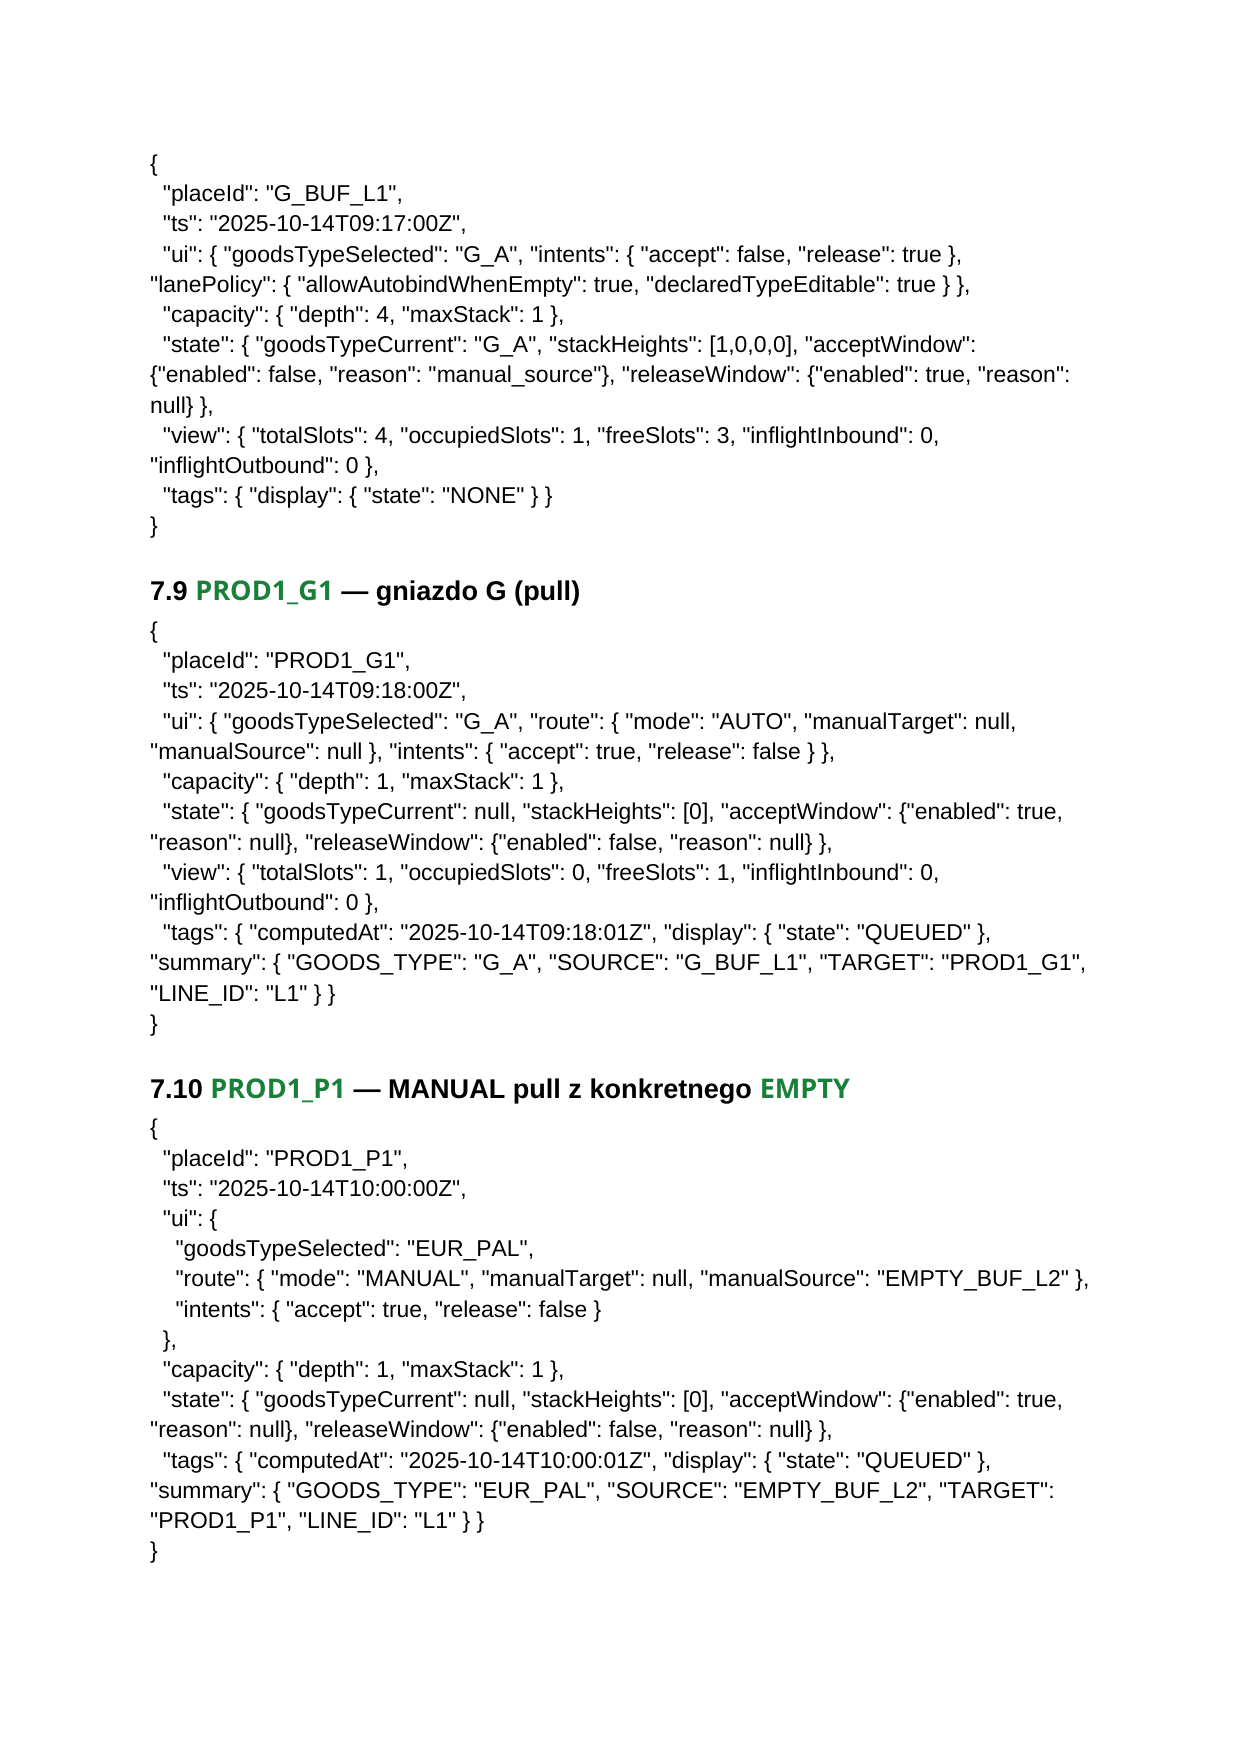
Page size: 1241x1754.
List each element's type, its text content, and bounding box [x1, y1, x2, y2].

text "view": { "totalSlots": 4, "occupiedSlots": 1, "freeSlots": 3, "inflightInbound": 0, "inflightOutbound": 0 }, [150, 422, 1090, 478]
text "capacity": { "depth": 1, "maxStack": 1 }, [150, 768, 1090, 794]
text "placeId": "PROD1_G1", [150, 647, 1090, 674]
text "route": { "mode": "MANUAL", "manualTarget": null, "manualSource": "EMPTY_BUF_L2" }, [150, 1265, 1090, 1292]
text } [150, 1010, 1090, 1036]
text "placeId": "PROD1_P1", [150, 1144, 1090, 1171]
text "tags": { "computedAt": "2025-10-14T10:00:01Z", "display": { "state": "QUEUED" }, "summary": { "GOODS_TYPE": "EUR_PAL", "SOURCE": "EMPTY_BUF_L2", "TARGET": "PROD1_P1", "LINE_ID": "L1" } } [150, 1447, 1090, 1533]
text } [150, 1537, 1090, 1564]
text "ui": { "goodsTypeSelected": "G_A", "route": { "mode": "AUTO", "manualTarget": null, "manualSource": null }, "intents": { "accept": true, "release": false } }, [150, 708, 1090, 764]
text } [150, 512, 1090, 539]
text "capacity": { "depth": 1, "maxStack": 1 }, [150, 1356, 1090, 1382]
text "ts": "2025-10-14T09:18:00Z", [150, 677, 1090, 704]
text "placeId": "G_BUF_L1", [150, 180, 1090, 207]
text "ui": { [150, 1205, 1090, 1231]
text "intents": { "accept": true, "release": false } [150, 1296, 1090, 1322]
text "goodsTypeSelected": "EUR_PAL", [150, 1235, 1090, 1262]
text { [150, 1114, 1090, 1141]
subtitle 7.10 PROD1_P1 — MANUAL pull z konkretnego EMPTY [150, 1069, 1090, 1106]
text { [150, 617, 1090, 643]
text "view": { "totalSlots": 1, "occupiedSlots": 0, "freeSlots": 1, "inflightInbound": 0, "inflightOutbound": 0 }, [150, 859, 1090, 915]
text "state": { "goodsTypeCurrent": "G_A", "stackHeights": [1,0,0,0], "acceptWindow": {"enabled": false, "reason": "manual_source"}, "releaseWindow": {"enabled": true, "reason": null} }, [150, 331, 1090, 418]
subtitle 7.9 PROD1_G1 — gniazdo G (pull) [150, 572, 1090, 609]
text "ts": "2025-10-14T09:17:00Z", [150, 210, 1090, 237]
text "state": { "goodsTypeCurrent": null, "stackHeights": [0], "acceptWindow": {"enabled": true, "reason": null}, "releaseWindow": {"enabled": false, "reason": null} }, [150, 798, 1090, 855]
text "state": { "goodsTypeCurrent": null, "stackHeights": [0], "acceptWindow": {"enabled": true, "reason": null}, "releaseWindow": {"enabled": false, "reason": null} }, [150, 1386, 1090, 1443]
text "capacity": { "depth": 4, "maxStack": 1 }, [150, 301, 1090, 327]
text "tags": { "computedAt": "2025-10-14T09:18:01Z", "display": { "state": "QUEUED" }, "summary": { "GOODS_TYPE": "G_A", "SOURCE": "G_BUF_L1", "TARGET": "PROD1_G1", "LINE_ID": "L1" } } [150, 919, 1090, 1006]
text "tags": { "display": { "state": "NONE" } } [150, 482, 1090, 509]
text { [150, 150, 1090, 176]
text "ts": "2025-10-14T10:00:00Z", [150, 1175, 1090, 1201]
text "ui": { "goodsTypeSelected": "G_A", "intents": { "accept": false, "release": true }, "lanePolicy": { "allowAutobindWhenEmpty": true, "declaredTypeEditable": true } }, [150, 241, 1090, 297]
text }, [150, 1326, 1090, 1352]
